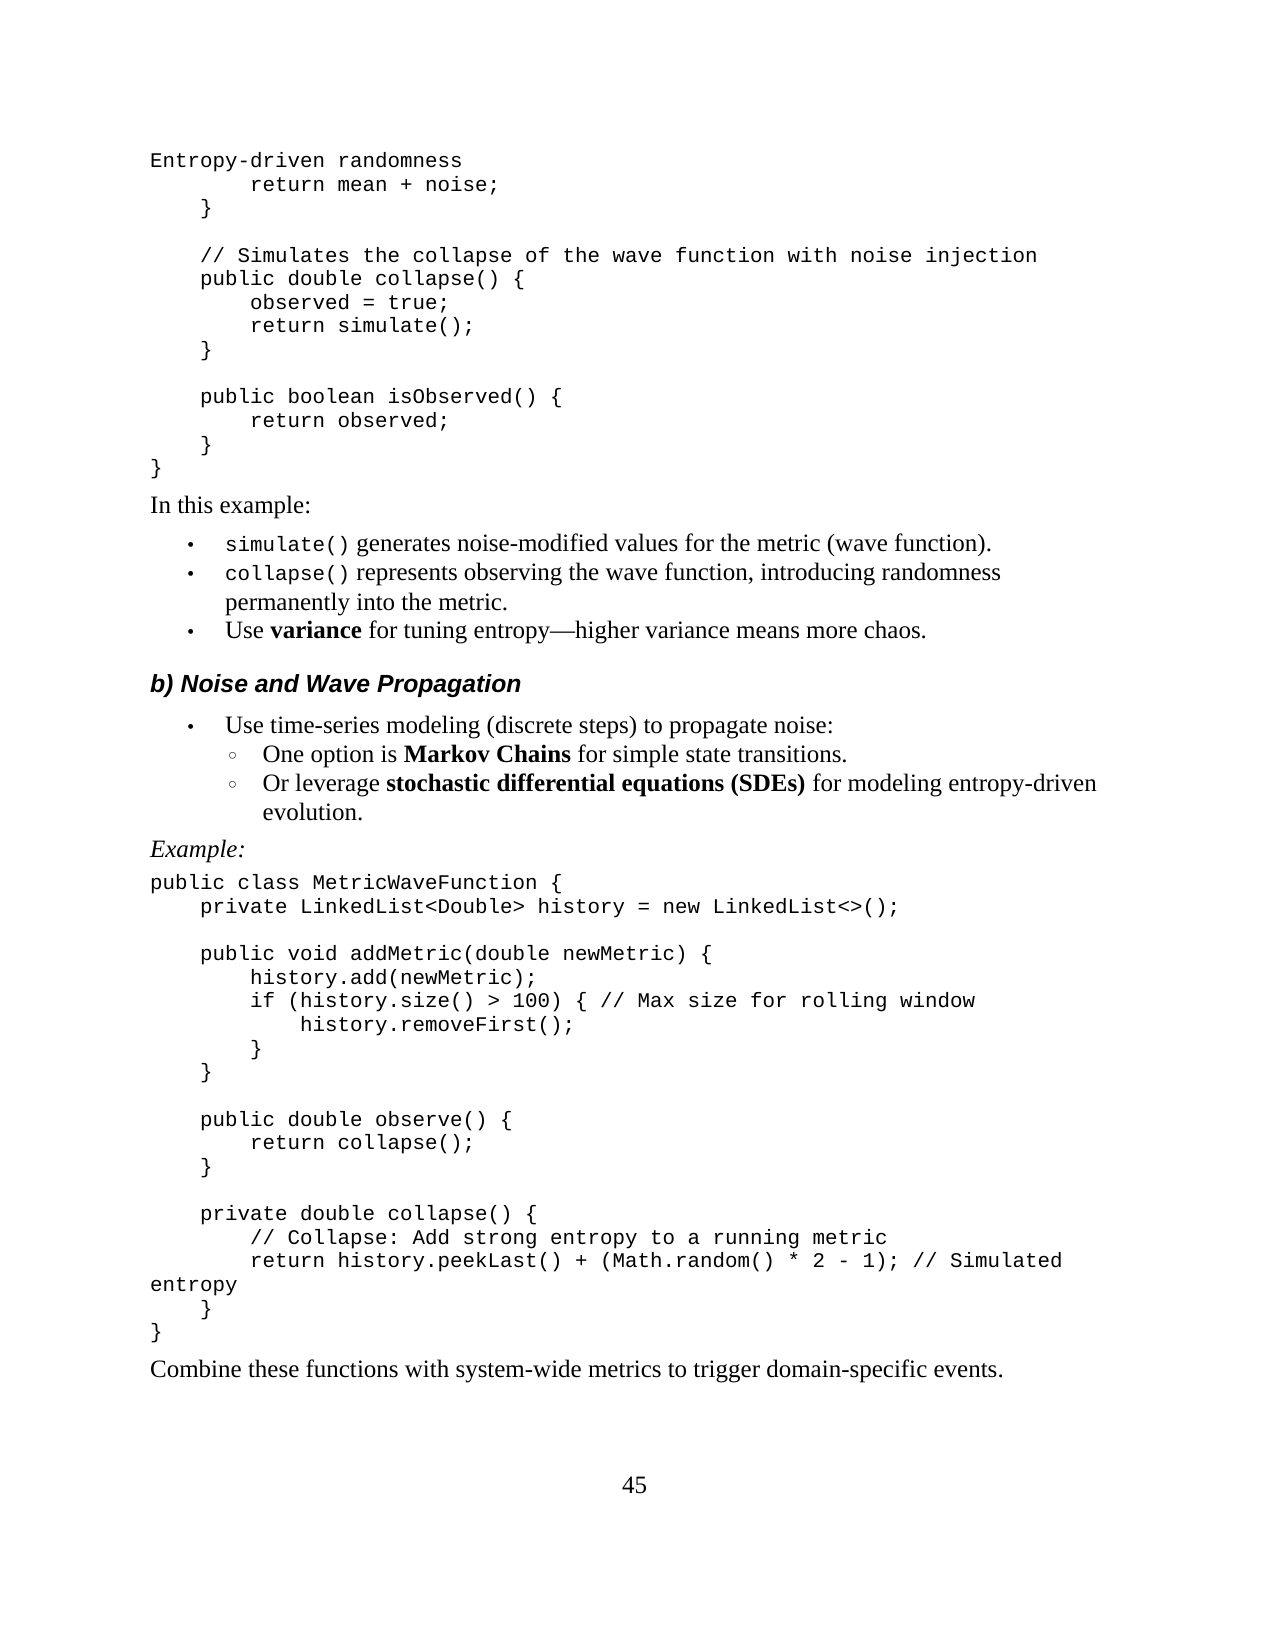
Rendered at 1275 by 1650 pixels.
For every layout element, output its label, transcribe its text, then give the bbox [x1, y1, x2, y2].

list simulate() generates noise-modified values for the metric (wave function). [187, 528, 1125, 557]
text public class MetricWaveFunction { [150, 872, 1125, 896]
text return simulate(); [150, 316, 1125, 339]
text // Simulates the collapse of the wave function with noise injection [150, 244, 1125, 268]
text } [150, 197, 1125, 221]
text public void addMetric(double newMetric) { [150, 943, 1125, 967]
text Combine these functions with system-wide metrics to trigger domain-specific events. [150, 1354, 1125, 1383]
text public double observe() { [150, 1108, 1125, 1132]
list Use time-series modeling (discrete steps) to propagate noise: [187, 710, 1125, 739]
text // Collapse: Add strong entropy to a running metric [150, 1227, 1125, 1250]
text } [150, 457, 1125, 481]
text private double collapse() { [150, 1203, 1125, 1227]
text history.removeFirst(); [150, 1014, 1125, 1038]
text } [150, 1298, 1125, 1321]
text } [150, 1156, 1125, 1179]
text Entropy-driven randomness [150, 150, 1125, 174]
text } [150, 339, 1125, 363]
text return history.peekLast() + (Math.random() * 2 - 1); // Simulated entropy [150, 1250, 1125, 1298]
text } [150, 1321, 1125, 1345]
text return mean + noise; [150, 174, 1125, 197]
text private LinkedList<Double> history = new LinkedList<>(); [150, 896, 1125, 919]
text observed = true; [150, 292, 1125, 316]
text } [150, 1038, 1125, 1061]
text public double collapse() { [150, 268, 1125, 292]
list Or leverage stochastic differential equations (SDEs) for modeling entropy-driven evolution. [225, 768, 1125, 825]
text In this example: [150, 490, 1125, 519]
text return collapse(); [150, 1132, 1125, 1156]
text Example: [150, 834, 1125, 863]
list collapse() represents observing the wave function, introducing randomness permanently into the metric. [187, 557, 1125, 616]
text public boolean isObserved() { [150, 386, 1125, 410]
list One option is Markov Chains for simple state transitions. [225, 739, 1125, 768]
text return observed; [150, 410, 1125, 434]
text history.add(newMetric); [150, 967, 1125, 990]
subtitle b) Noise and Wave Propagation [150, 669, 1125, 698]
list Use variance for tuning entropy—higher variance means more chaos. [187, 616, 1125, 644]
text } [150, 1061, 1125, 1085]
text if (history.size() > 100) { // Max size for rolling window [150, 990, 1125, 1014]
text } [150, 434, 1125, 457]
